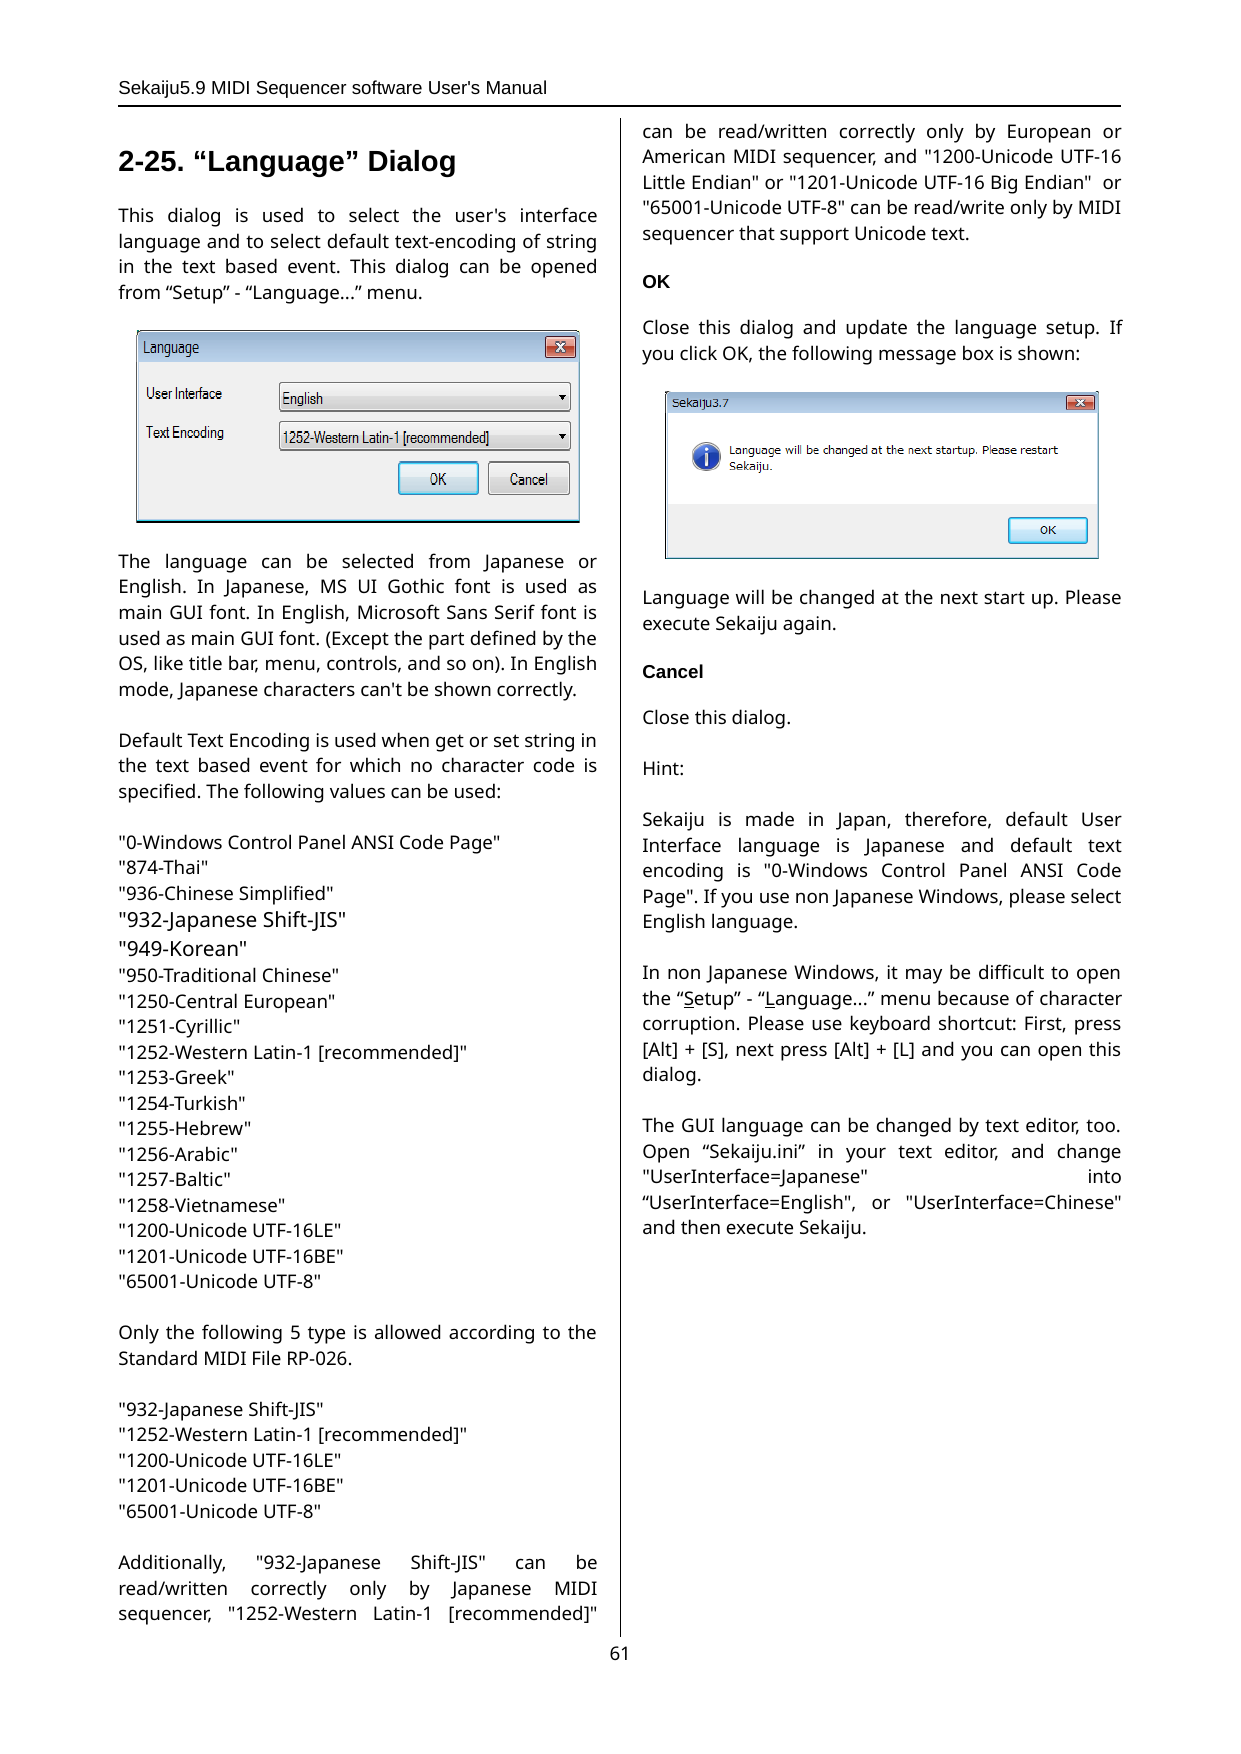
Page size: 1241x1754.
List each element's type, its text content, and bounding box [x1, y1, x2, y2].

text In non Japanese Windows, it may be difficult to open the “Setup” - “Language...” menu because of character corruption. Please use keyboard shortcut: First, press [Alt] + [S], next press [Alt] + [L] and you can open this dialog. [642, 959, 1122, 1087]
text "950-Traditional Chinese" [118, 962, 598, 988]
text "1256-Arabic" [118, 1141, 598, 1167]
text Language will be changed at the next start up. Please execute Sekaiju again. [642, 584, 1122, 636]
text "1200-Unicode UTF-16LE" [118, 1218, 598, 1243]
picture [136, 330, 580, 523]
text This dialog is used to select the user's interface language and to select default text-encoding of string in the text based event. This dialog can be opened from “Setup” - “Language...” menu. [118, 203, 598, 305]
text OK [642, 271, 1122, 293]
text "1252-Western Latin-1 [recommended]" [118, 1422, 598, 1447]
text Sekaiju is made in Japan, therefore, default User Interface language is Japanese and default text encoding is "0-Windows Control Panel ANSI Code Page". If you use non Japanese Windows, please select English language. [642, 806, 1122, 934]
text "1258-Vietnamese" [118, 1192, 598, 1218]
text "65001-Unicode UTF-8" [118, 1498, 598, 1524]
text Hint: [642, 755, 1122, 781]
text Only the following 5 type is allowed according to the Standard MIDI File RP-026. [118, 1320, 598, 1371]
text "932-Japanese Shift-JIS" [118, 906, 598, 934]
text Cancel [642, 661, 1122, 683]
subtitle 2-25. “Language” Dialog [118, 144, 598, 177]
text "1254-Turkish" [118, 1090, 598, 1116]
picture [665, 391, 1099, 559]
text "1252-Western Latin-1 [recommended]" [118, 1039, 598, 1064]
text "874-Thai" [118, 854, 598, 880]
text "932-Japanese Shift-JIS" [118, 1396, 598, 1422]
text "1257-Baltic" [118, 1167, 598, 1192]
text can be read/written correctly only by European or American MIDI sequencer, and "1200-Unicode UTF-16 Little Endian" or "1201-Unicode UTF-16 Big Endian" or "65001-Unicode UTF-8" can be read/write only by MIDI sequencer that support Unicode text. [642, 118, 1122, 246]
text "1201-Unicode UTF-16BE" [118, 1473, 598, 1498]
text "1250-Central European" [118, 988, 598, 1013]
text "936-Chinese Simplified" [118, 880, 598, 906]
text "1255-Hebrew" [118, 1116, 598, 1141]
text The language can be selected from Japanese or English. In Japanese, MS UI Gothic font is used as main GUI font. In English, Microsoft Sans Serif font is used as main GUI font. (Except the part defined by the OS, like title bar, menu, controls, and so on). In English mode, Japanese characters can't be shown correctly. [118, 548, 598, 701]
text "1201-Unicode UTF-16BE" [118, 1243, 598, 1269]
text "0-Windows Control Panel ANSI Code Page" [118, 829, 598, 854]
text "1251-Cyrillic" [118, 1013, 598, 1039]
text "1253-Greek" [118, 1064, 598, 1090]
text The GUI language can be changed by text editor, too. Open “Sekaiju.ini” in your text editor, and change "UserInterface=Japanese" into “UserInterface=English", or "UserInterface=Chinese" and then execute Sekaiju. [642, 1113, 1122, 1240]
text "949-Korean" [118, 934, 598, 962]
text Default Text Encoding is used when get or set string in the text based event for which no character code is specified. The following values can be used: [118, 727, 598, 803]
text Additionally, "932-Japanese Shift-JIS" can be read/written correctly only by Japanese MIDI sequencer, "1252-Western Latin-1 [recommended]" [118, 1549, 598, 1626]
text "1200-Unicode UTF-16LE" [118, 1447, 598, 1473]
text Close this dialog. [642, 704, 1122, 730]
text "65001-Unicode UTF-8" [118, 1269, 598, 1294]
text Close this dialog and update the language setup. If you click OK, the following message box is shown: [642, 314, 1122, 365]
